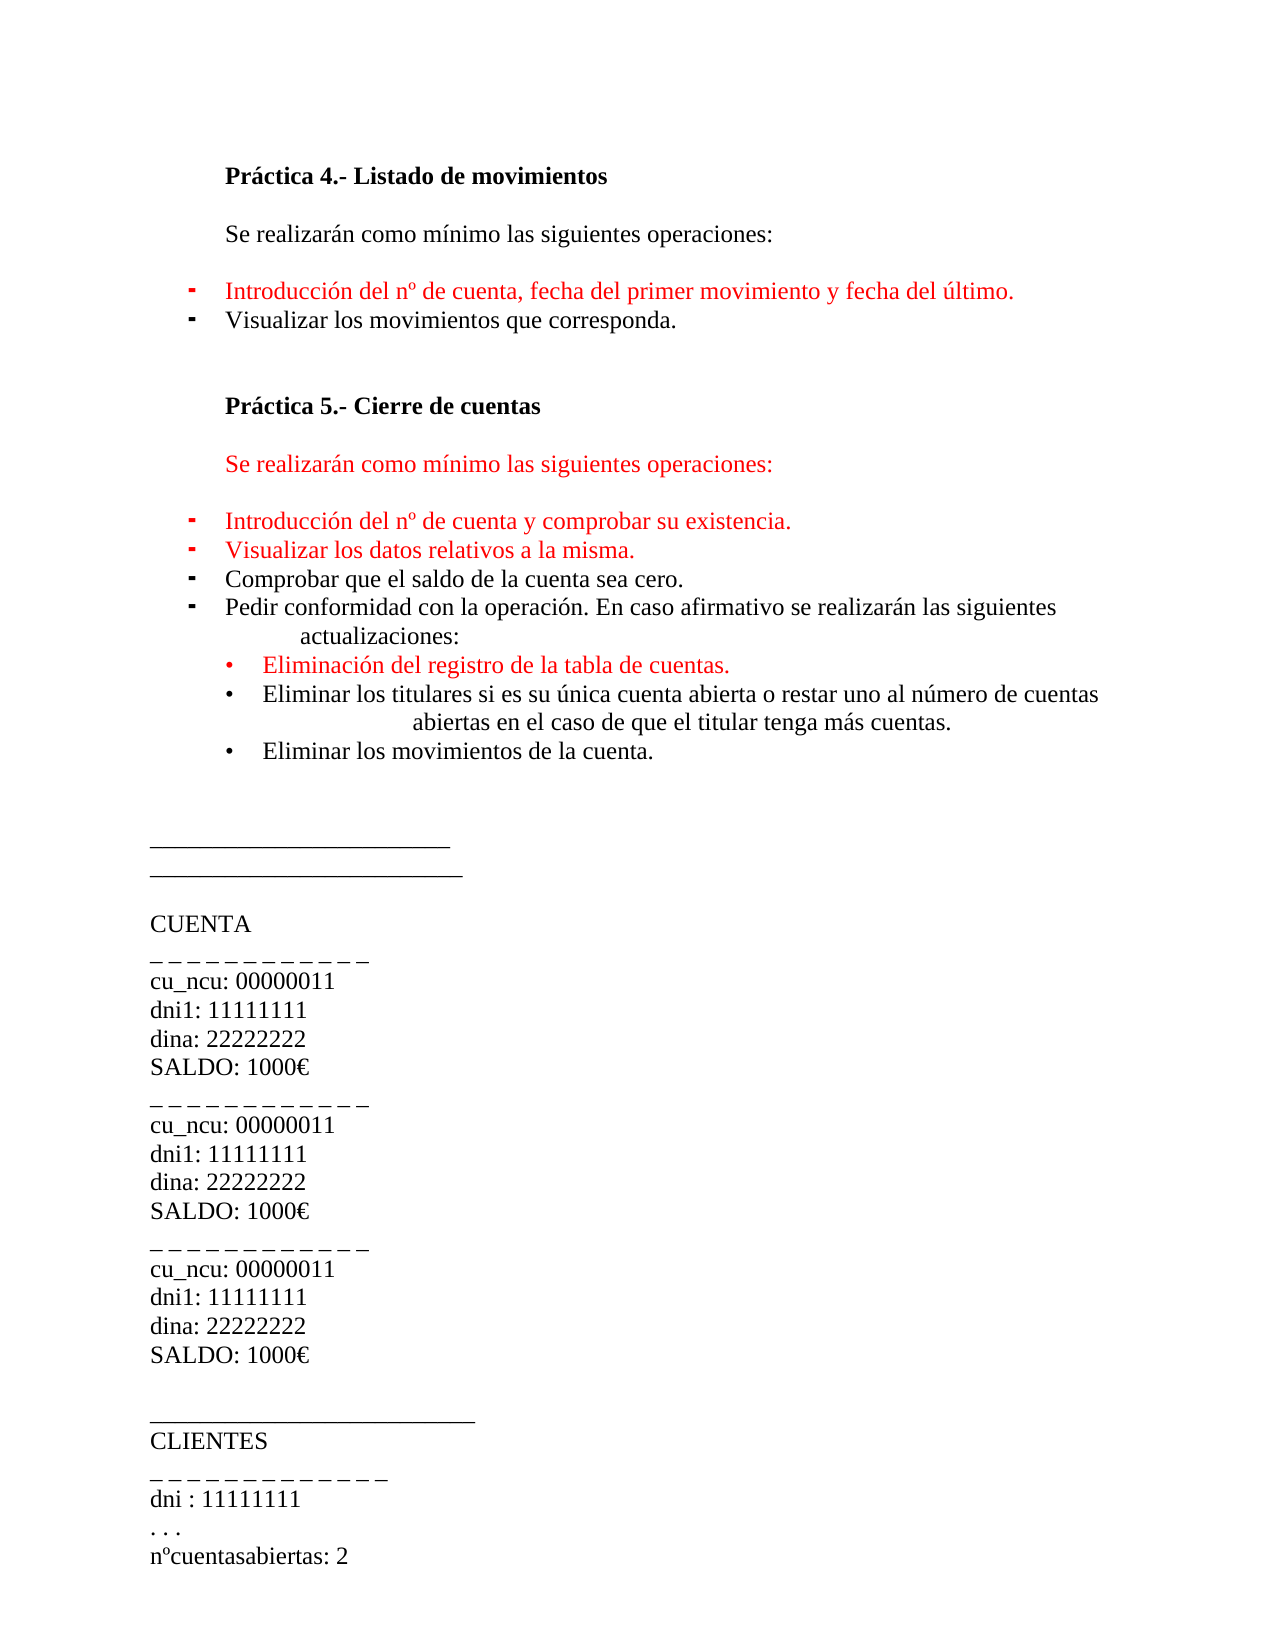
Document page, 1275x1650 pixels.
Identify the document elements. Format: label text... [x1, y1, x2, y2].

text dni1: 11111111 [150, 995, 1125, 1024]
text ________________________ [150, 822, 1125, 851]
list Visualizar los movimientos que corresponda. [187, 305, 1125, 334]
text __________________________ [150, 1397, 1125, 1426]
text dni : 11111111 [150, 1484, 1125, 1512]
text dina: 22222222 [150, 1311, 1125, 1340]
list Introducción del nº de cuenta, fecha del primer movimiento y fecha del último. [187, 276, 1125, 305]
list Eliminar los titulares si es su única cuenta abierta o restar uno al número de cuentas abiertas en el caso de que el titular tenga más cuentas. [225, 679, 1125, 736]
text _ _ _ _ _ _ _ _ _ _ _ _ _ [150, 1455, 1125, 1484]
text Práctica 4.- Listado de movimientos [150, 161, 1125, 190]
text dina: 22222222 [150, 1024, 1125, 1052]
text _ _ _ _ _ _ _ _ _ _ _ _ [150, 1081, 1125, 1110]
text dni1: 11111111 [150, 1282, 1125, 1311]
text Se realizarán como mínimo las siguientes operaciones: [150, 449, 1125, 477]
text CUENTA [150, 909, 1125, 937]
text _ _ _ _ _ _ _ _ _ _ _ _ [150, 937, 1125, 966]
list Pedir conformidad con la operación. En caso afirmativo se realizarán las siguientes actualizaciones: [187, 592, 1125, 650]
list Introducción del nº de cuenta y comprobar su existencia. [187, 506, 1125, 535]
list Eliminar los movimientos de la cuenta. [225, 736, 1125, 765]
text cu_ncu: 00000011 [150, 1254, 1125, 1282]
list Eliminación del registro de la tabla de cuentas. [225, 650, 1125, 679]
text CLIENTES [150, 1426, 1125, 1455]
text Se realizarán como mínimo las siguientes operaciones: [150, 219, 1125, 247]
text SALDO: 1000€ [150, 1340, 1125, 1369]
text cu_ncu: 00000011 [150, 1110, 1125, 1139]
text nºcuentasabiertas: 2 [150, 1541, 1125, 1570]
text Práctica 5.- Cierre de cuentas [150, 391, 1125, 420]
text cu_ncu: 00000011 [150, 966, 1125, 995]
text dni1: 11111111 [150, 1139, 1125, 1167]
text . . . [150, 1512, 1125, 1541]
text _________________________ [150, 851, 1125, 880]
text SALDO: 1000€ [150, 1196, 1125, 1225]
list Visualizar los datos relativos a la misma. [187, 535, 1125, 564]
text dina: 22222222 [150, 1167, 1125, 1196]
list Comprobar que el saldo de la cuenta sea cero. [187, 564, 1125, 592]
text _ _ _ _ _ _ _ _ _ _ _ _ [150, 1225, 1125, 1254]
text SALDO: 1000€ [150, 1052, 1125, 1081]
